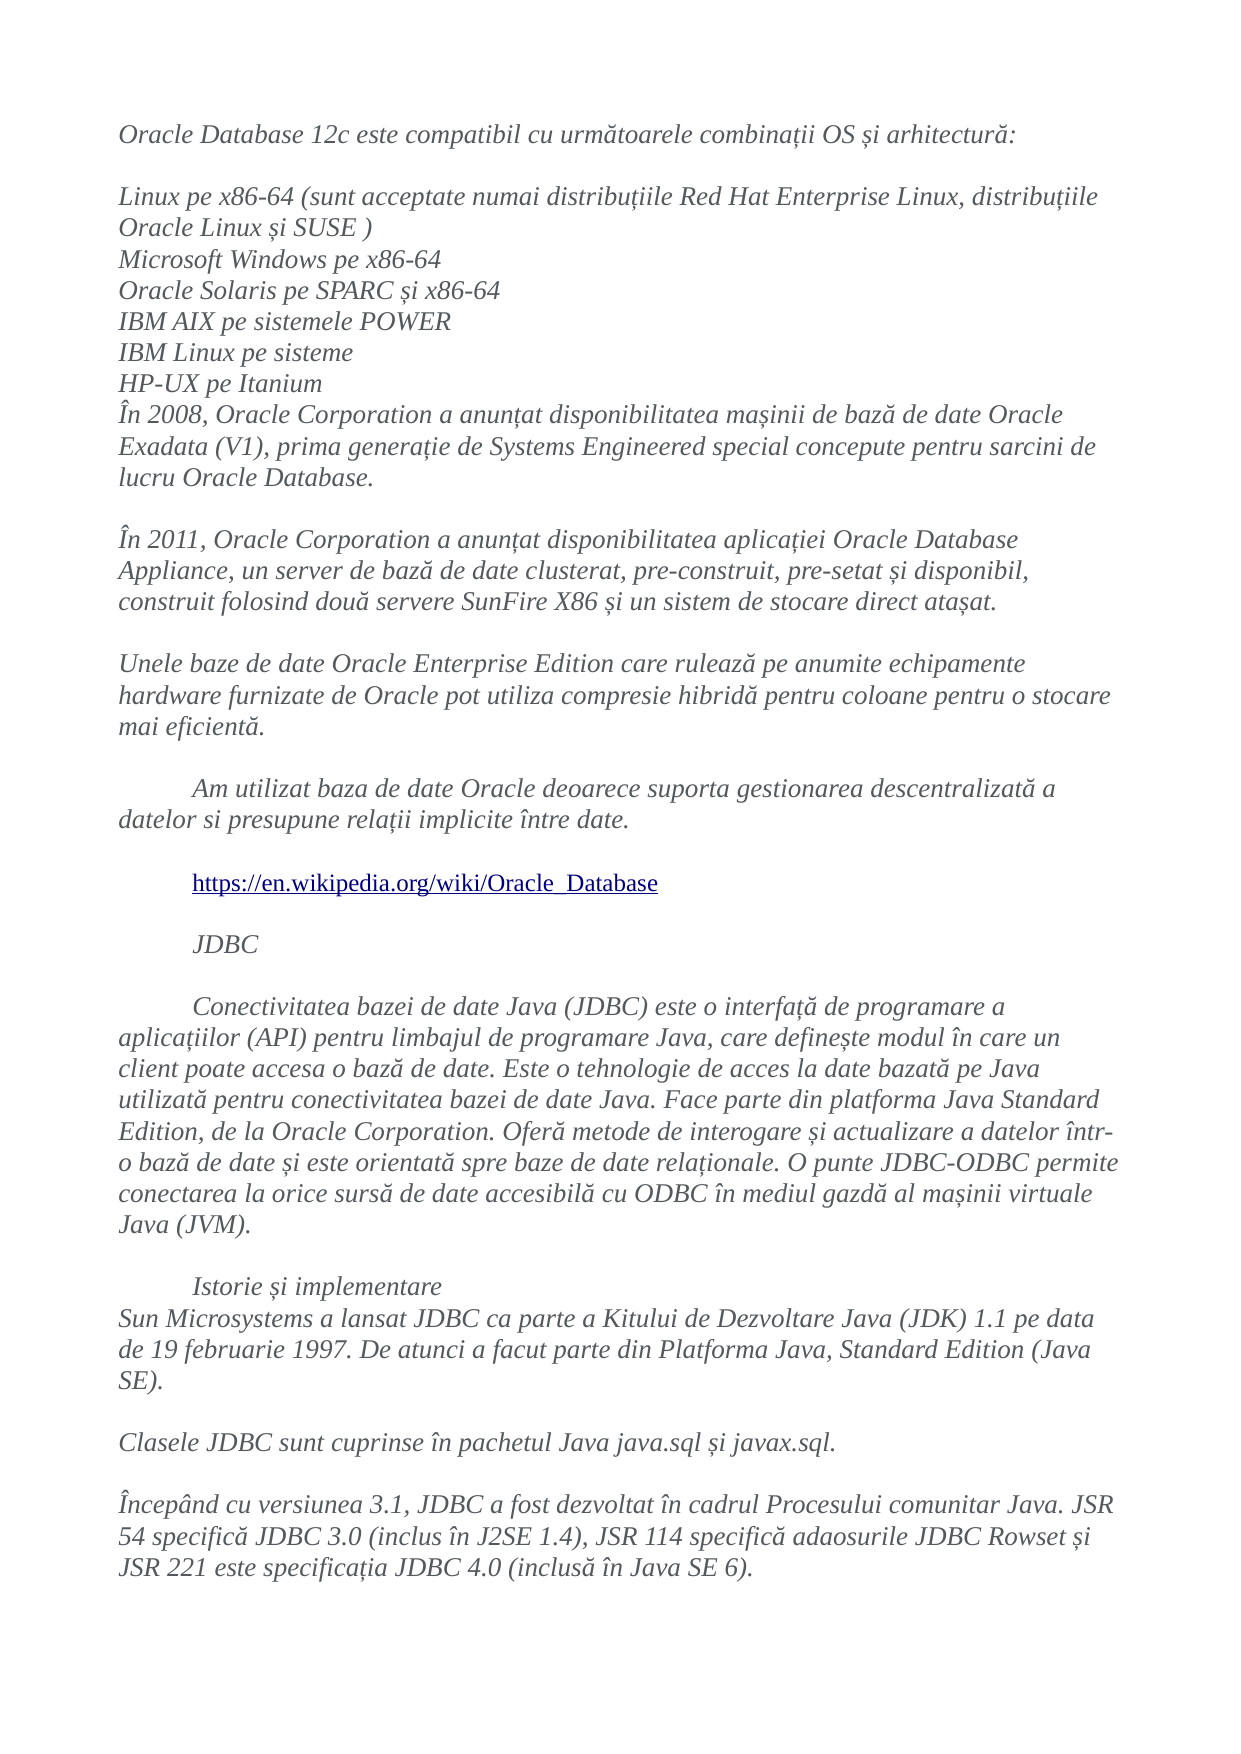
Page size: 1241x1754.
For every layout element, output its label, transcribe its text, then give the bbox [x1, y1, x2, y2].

text IBM Linux pe sisteme [118, 336, 1122, 367]
text HP-UX pe Itanium [118, 367, 1122, 398]
text Conectivitatea bazei de date Java (JDBC) este o interfață de programare a aplicațiilor (API) pentru limbajul de programare Java, care definește modul în care un client poate accesa o bază de date. Este o tehnologie de acces la date bazată pe Java utilizată pentru conectivitatea bazei de date Java. Face parte din platforma Java Standard Edition, de la Oracle Corporation. Oferă metode de interogare și actualizare a datelor într-o bază de date și este orientată spre baze de date relaționale. O punte JDBC-ODBC permite conectarea la orice sursă de date accesibilă cu ODBC în mediul gazdă al mașinii virtuale Java (JVM). [118, 990, 1122, 1239]
text Sun Microsystems a lansat JDBC ca parte a Kitului de Dezvoltare Java (JDK) 1.1 pe data de 19 februarie 1997. De atunci a facut parte din Platforma Java, Standard Edition (Java SE). [118, 1302, 1122, 1395]
text Clasele JDBC sunt cuprinse în pachetul Java java.sql și javax.sql. [118, 1426, 1122, 1457]
text Istorie și implementare [118, 1271, 1122, 1302]
text Linux pe x86-64 (sunt acceptate numai distribuțiile Red Hat Enterprise Linux, distribuțiile Oracle Linux și SUSE ) [118, 180, 1122, 243]
text Unele baze de date Oracle Enterprise Edition care rulează pe anumite echipamente hardware furnizate de Oracle pot utiliza compresie hibridă pentru coloane pentru o stocare mai eficientă. [118, 648, 1122, 741]
text Începând cu versiunea 3.1, JDBC a fost dezvoltat în cadrul Procesului comunitar Java. JSR 54 specifică JDBC 3.0 (inclus în J2SE 1.4), JSR 114 specifică adaosurile JDBC Rowset și JSR 221 este specificația JDBC 4.0 (inclusă în Java SE 6). [118, 1488, 1122, 1582]
text Oracle Solaris pe SPARC și x86-64 [118, 274, 1122, 305]
text În 2008, Oracle Corporation a anunțat disponibilitatea mașinii de bază de date Oracle Exadata (V1), prima generație de Systems Engineered special concepute pentru sarcini de lucru Oracle Database. [118, 398, 1122, 492]
text JDBC [118, 928, 1122, 959]
text Microsoft Windows pe x86-64 [118, 243, 1122, 274]
text Oracle Database 12c este compatibil cu următoarele combinații OS și arhitectură: [118, 118, 1122, 149]
text IBM AIX pe sistemele POWER [118, 305, 1122, 336]
text https://en.wikipedia.org/wiki/Oracle_Database [118, 866, 1122, 897]
text În 2011, Oracle Corporation a anunțat disponibilitatea aplicației Oracle Database Appliance, un server de bază de date clusterat, pre-construit, pre-setat și disponibil, construit folosind două servere SunFire X86 și un sistem de stocare direct atașat. [118, 523, 1122, 616]
text Am utilizat baza de date Oracle deoarece suporta gestionarea descentralizată a datelor si presupune relații implicite între date. [118, 772, 1122, 834]
